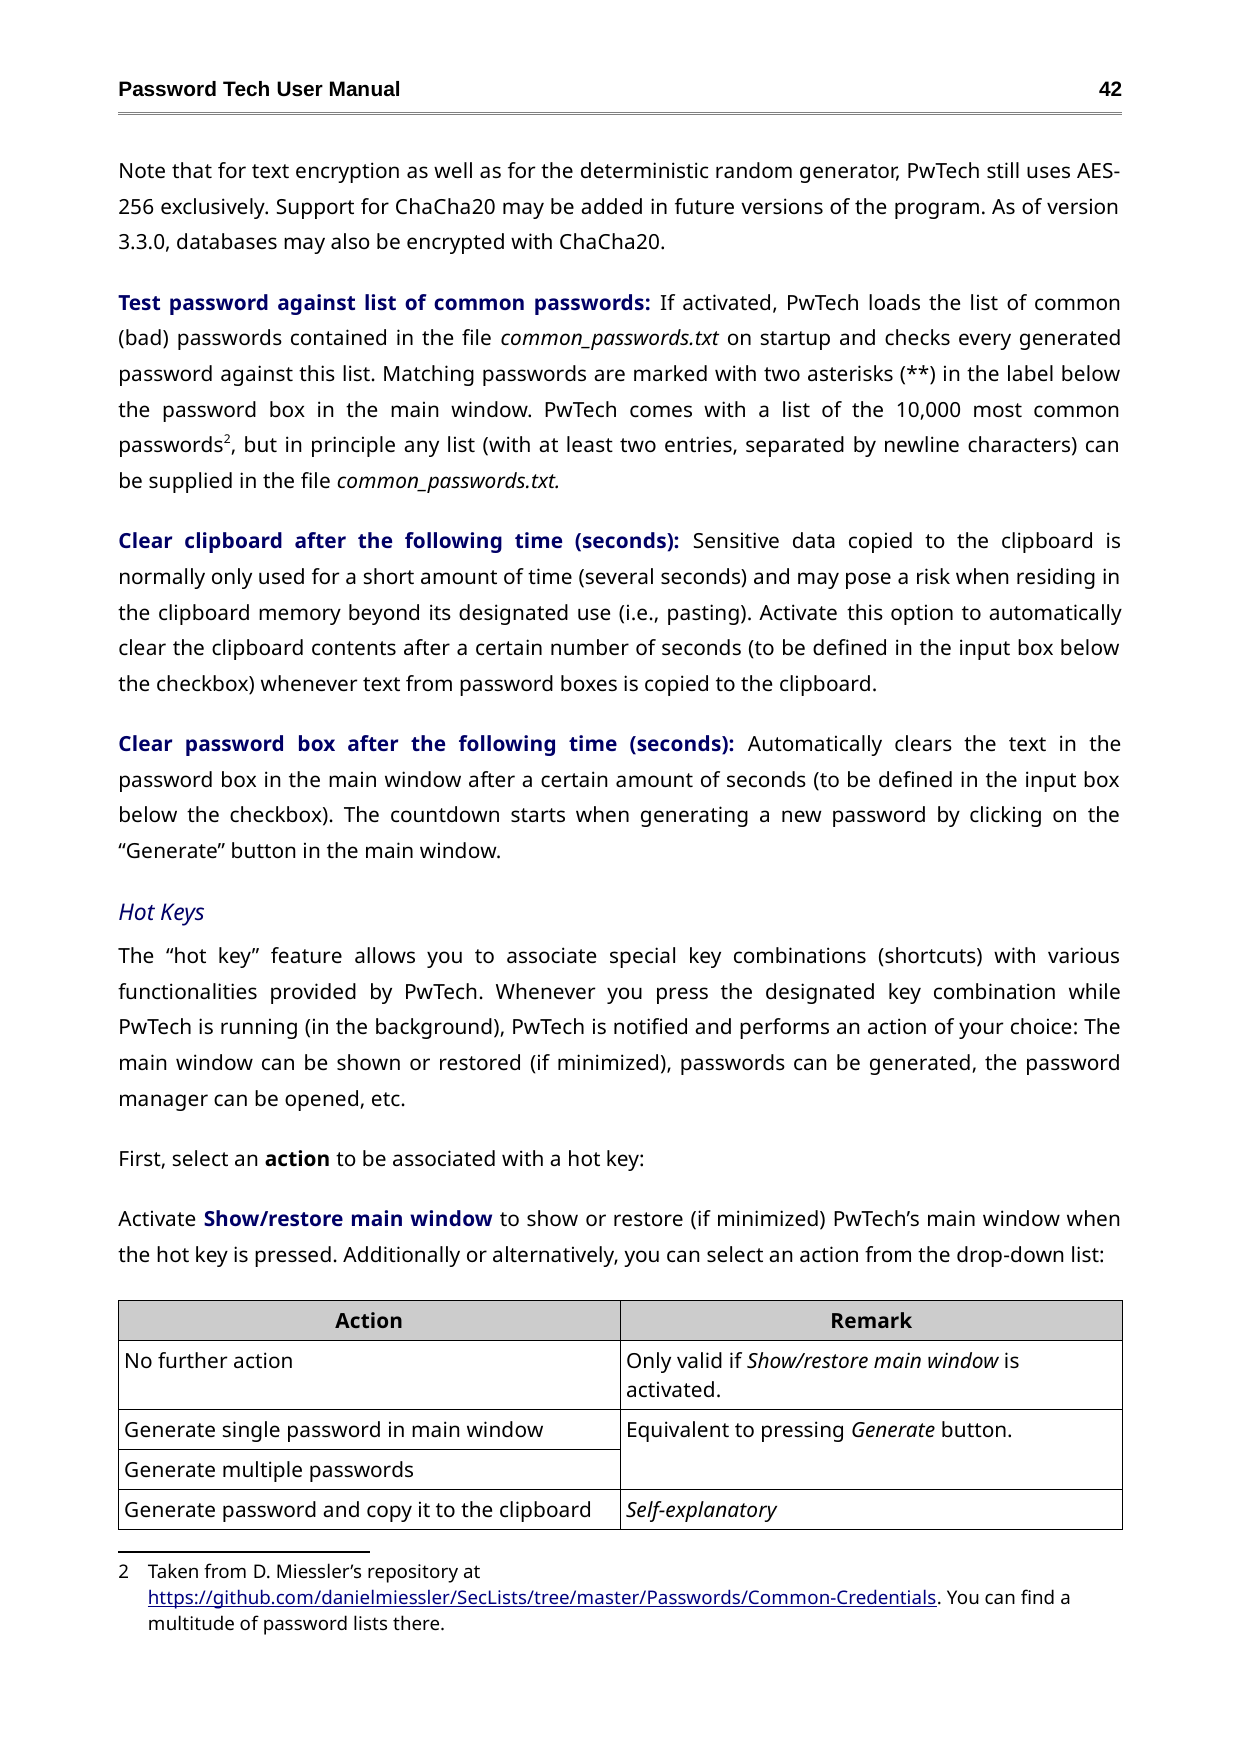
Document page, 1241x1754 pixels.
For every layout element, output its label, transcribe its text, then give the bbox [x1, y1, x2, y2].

table_cell Generate single password in main window [119, 1410, 620, 1449]
table_header Action [119, 1301, 620, 1340]
text Note that for text encryption as well as for the deterministic random generator, PwTech still uses AES-256 exclusively. Support for ChaCha20 may be added in future versions of the program. As of version 3.3.0, databases may also be encrypted with ChaCha20. [118, 156, 1122, 256]
table_cell Generate password and copy it to the clipboard [119, 1490, 620, 1529]
text Clear clipboard after the following time (seconds): Sensitive data copied to the clipboard is normally only used for a short amount of time (several seconds) and may pose a risk when residing in the clipboard memory beyond its designated use (i.e., pasting). Activate this option to automatically clear the clipboard contents after a certain number of seconds (to be defined in the input box below the checkbox) whenever text from password boxes is copied to the clipboard. [118, 526, 1122, 697]
text Clear password box after the following time (seconds): Automatically clears the text in the password box in the main window after a certain amount of seconds (to be defined in the input box below the checkbox). The countdown starts when generating a new password by clicking on the “Generate” button in the main window. [118, 729, 1122, 864]
text Taken from D. Miessler’s repository at https://github.com/danielmiessler/SecLists/tree/master/Passwords/Common-Credentials. You can find a multitude of password lists there. [118, 1558, 1122, 1636]
text Activate Show/restore main window to show or restore (if minimized) PwTech’s main window when the hot key is pressed. Additionally or alternatively, you can select an action from the drop-down list: [118, 1204, 1122, 1268]
text The “hot key” feature allows you to associate special key combinations (shortcuts) with various functionalities provided by PwTech. Whenever you press the designated key combination while PwTech is running (in the background), PwTech is notified and performs an action of your choice: The main window can be shown or restored (if minimized), passwords can be generated, the password manager can be opened, etc. [118, 941, 1122, 1112]
text Test password against list of common passwords: If activated, PwTech loads the list of common (bad) passwords contained in the file common_passwords.txt on startup and checks every generated password against this list. Matching passwords are marked with two asterisks (**) in the label below the password box in the main window. PwTech comes with a list of the 10,000 most common passwords, but in principle any list (with at least two entries, separated by newline characters) can be supplied in the file common_passwords.txt. [118, 288, 1122, 494]
table_cell No further action [119, 1341, 620, 1409]
table_cell Only valid if Show/restore main window is activated. [621, 1341, 1122, 1409]
table_cell Equivalent to pressing Generate button. [621, 1410, 1122, 1489]
subtitle Hot Keys [118, 896, 1122, 927]
table_cell Self-explanatory [621, 1490, 1122, 1529]
text First, select an action to be associated with a hot key: [118, 1144, 1122, 1172]
table_cell Generate multiple passwords [119, 1450, 620, 1489]
table_header Remark [621, 1301, 1122, 1340]
